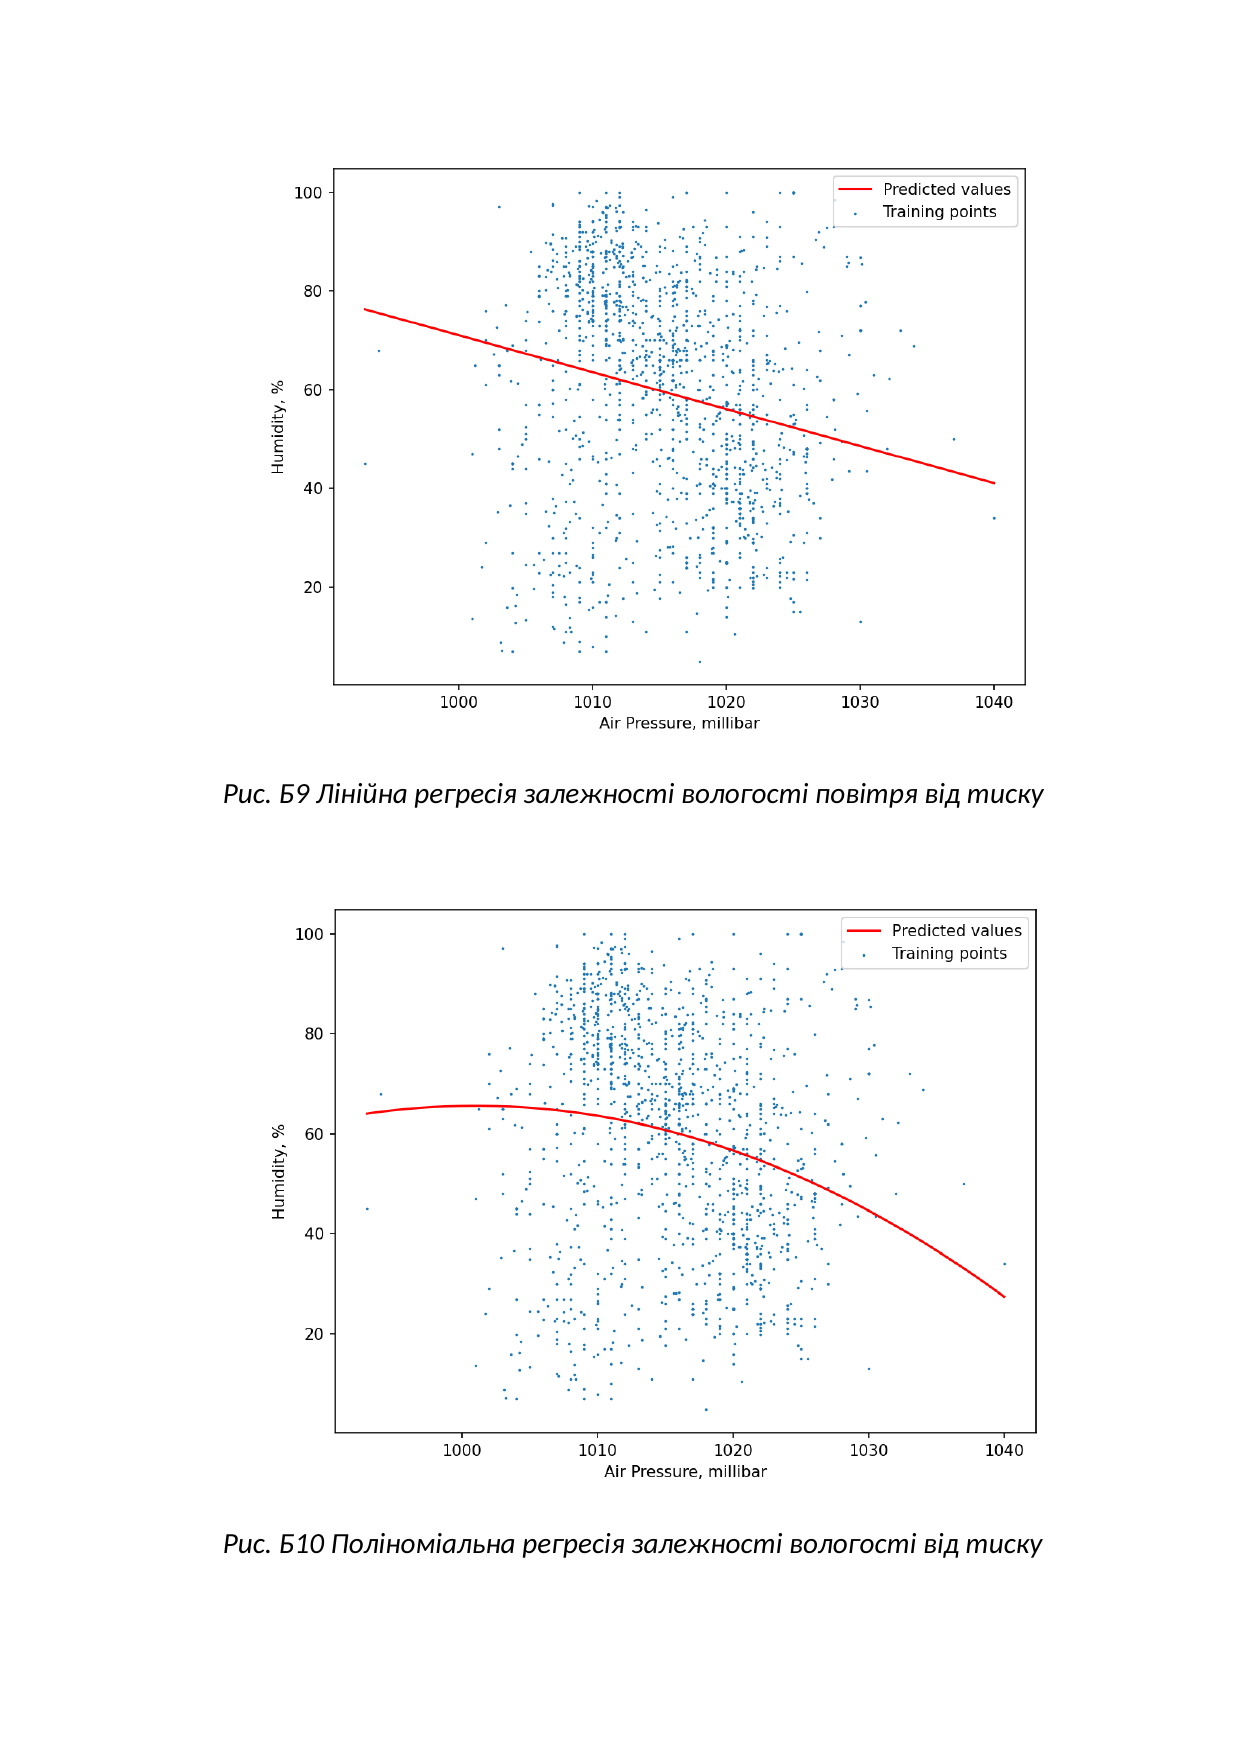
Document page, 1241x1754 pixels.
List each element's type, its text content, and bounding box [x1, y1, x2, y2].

text Рис. Б9 Лінійна регресія залежності вологості повітря від тиску [223, 776, 1152, 811]
picture [222, 88, 1114, 758]
text Рис. Б10 Поліноміальна регресія залежності вологості від тиску [223, 1525, 1152, 1560]
picture [222, 829, 1125, 1507]
